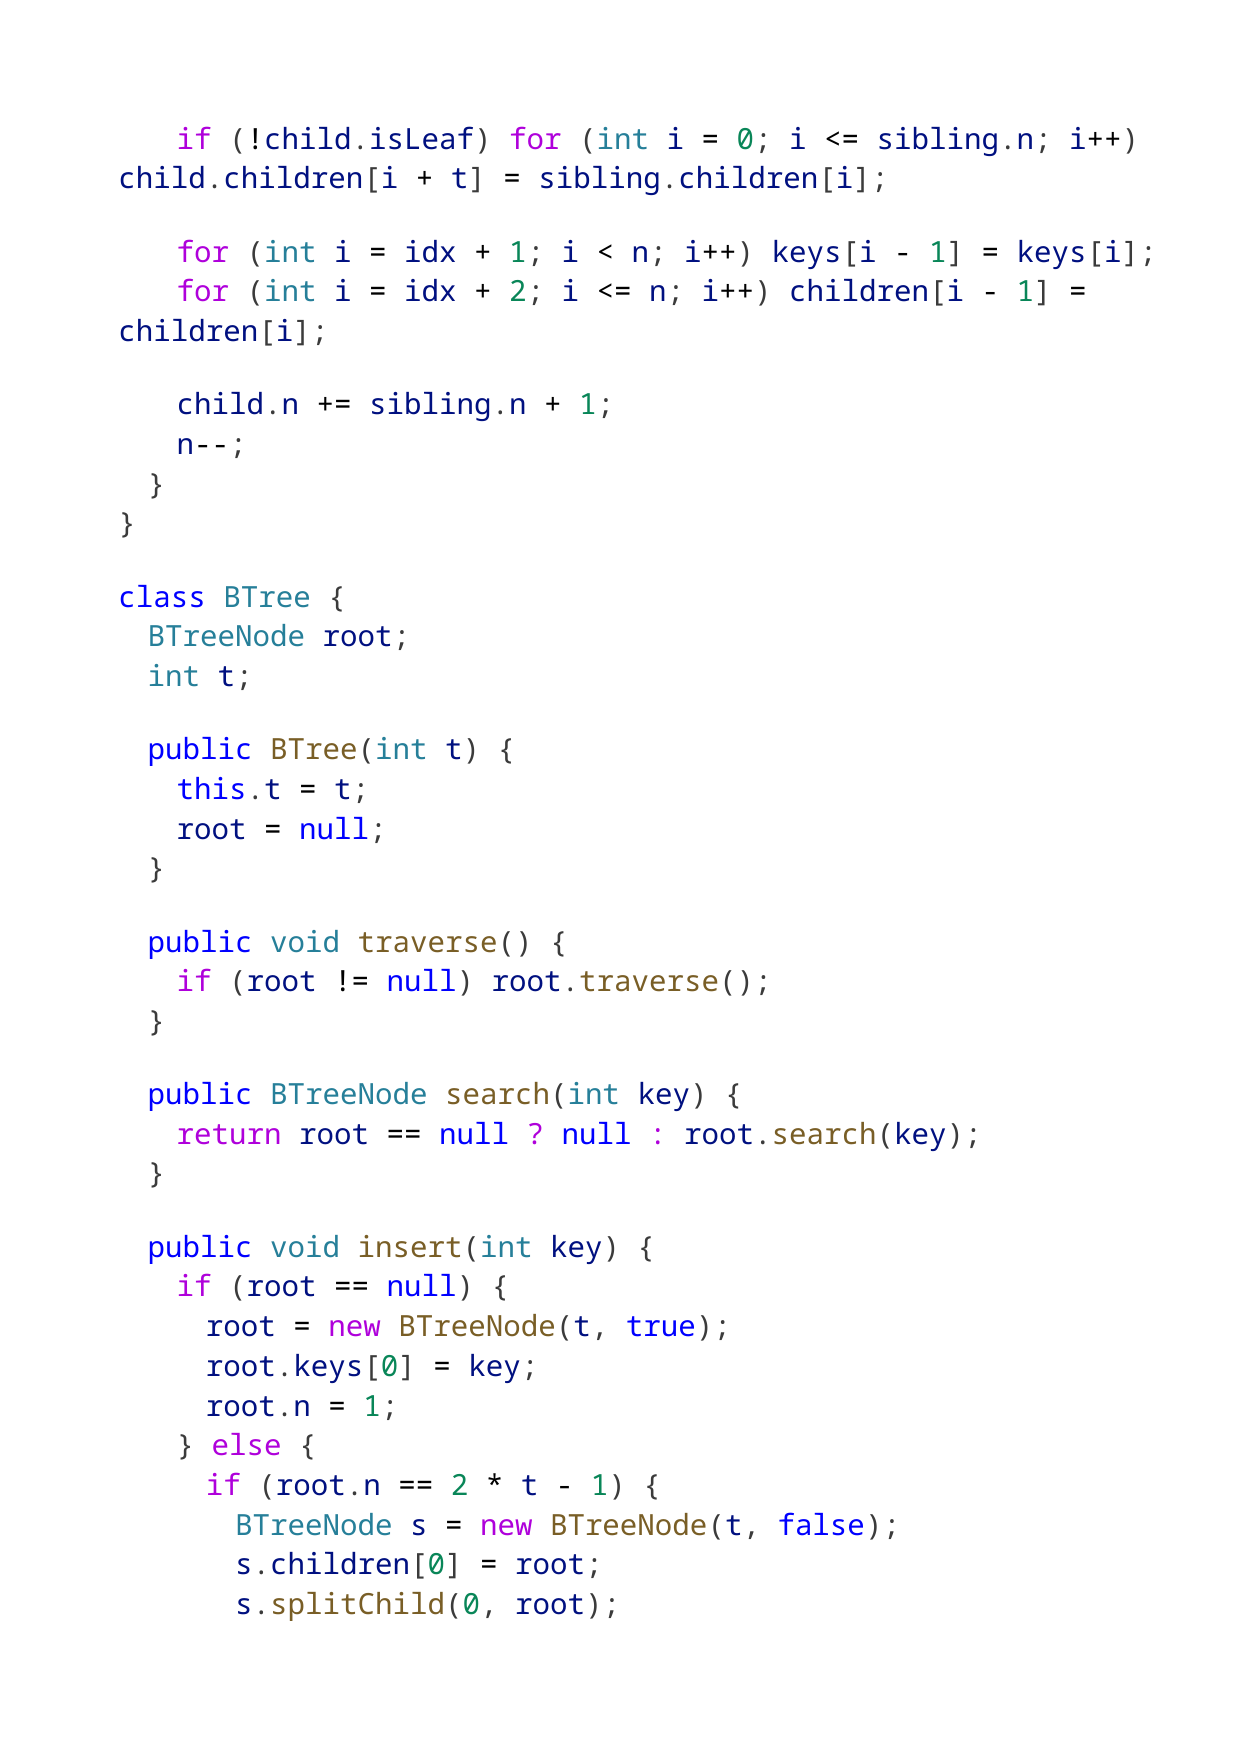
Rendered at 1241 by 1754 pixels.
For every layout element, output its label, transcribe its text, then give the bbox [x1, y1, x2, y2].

text for (int i = idx + 2; i <= n; i++) children[i - 1] = children[i]; [118, 271, 1157, 350]
text } [118, 848, 1157, 887]
text root = null; [118, 808, 1157, 848]
text if (root.n == 2 * t - 1) { [118, 1464, 1157, 1504]
text } [118, 1153, 1157, 1192]
text } else { [118, 1424, 1157, 1464]
text BTreeNode s = new BTreeNode(t, false); [118, 1504, 1157, 1543]
text public void traverse() { [118, 921, 1157, 961]
text return root == null ? null : root.search(key); [118, 1113, 1157, 1153]
text s.splitChild(0, root); [118, 1583, 1157, 1623]
text public BTreeNode search(int key) { [118, 1073, 1157, 1113]
text public void insert(int key) { [118, 1226, 1157, 1266]
text class BTree { [118, 576, 1157, 616]
text public BTree(int t) { [118, 728, 1157, 768]
text if (root != null) root.traverse(); [118, 961, 1157, 1000]
text BTreeNode root; [118, 616, 1157, 655]
text } [118, 503, 1157, 542]
text root = new BTreeNode(t, true); [118, 1305, 1157, 1345]
text root.keys[0] = key; [118, 1345, 1157, 1385]
text s.children[0] = root; [118, 1543, 1157, 1583]
text } [118, 463, 1157, 503]
text root.n = 1; [118, 1385, 1157, 1424]
text int t; [118, 655, 1157, 695]
text } [118, 1000, 1157, 1040]
text for (int i = idx + 1; i < n; i++) keys[i - 1] = keys[i]; [118, 231, 1157, 271]
text this.t = t; [118, 768, 1157, 808]
text n--; [118, 423, 1157, 463]
text if (!child.isLeaf) for (int i = 0; i <= sibling.n; i++) child.children[i + t] = sibling.children[i]; [118, 118, 1157, 197]
text child.n += sibling.n + 1; [118, 384, 1157, 423]
text if (root == null) { [118, 1266, 1157, 1305]
